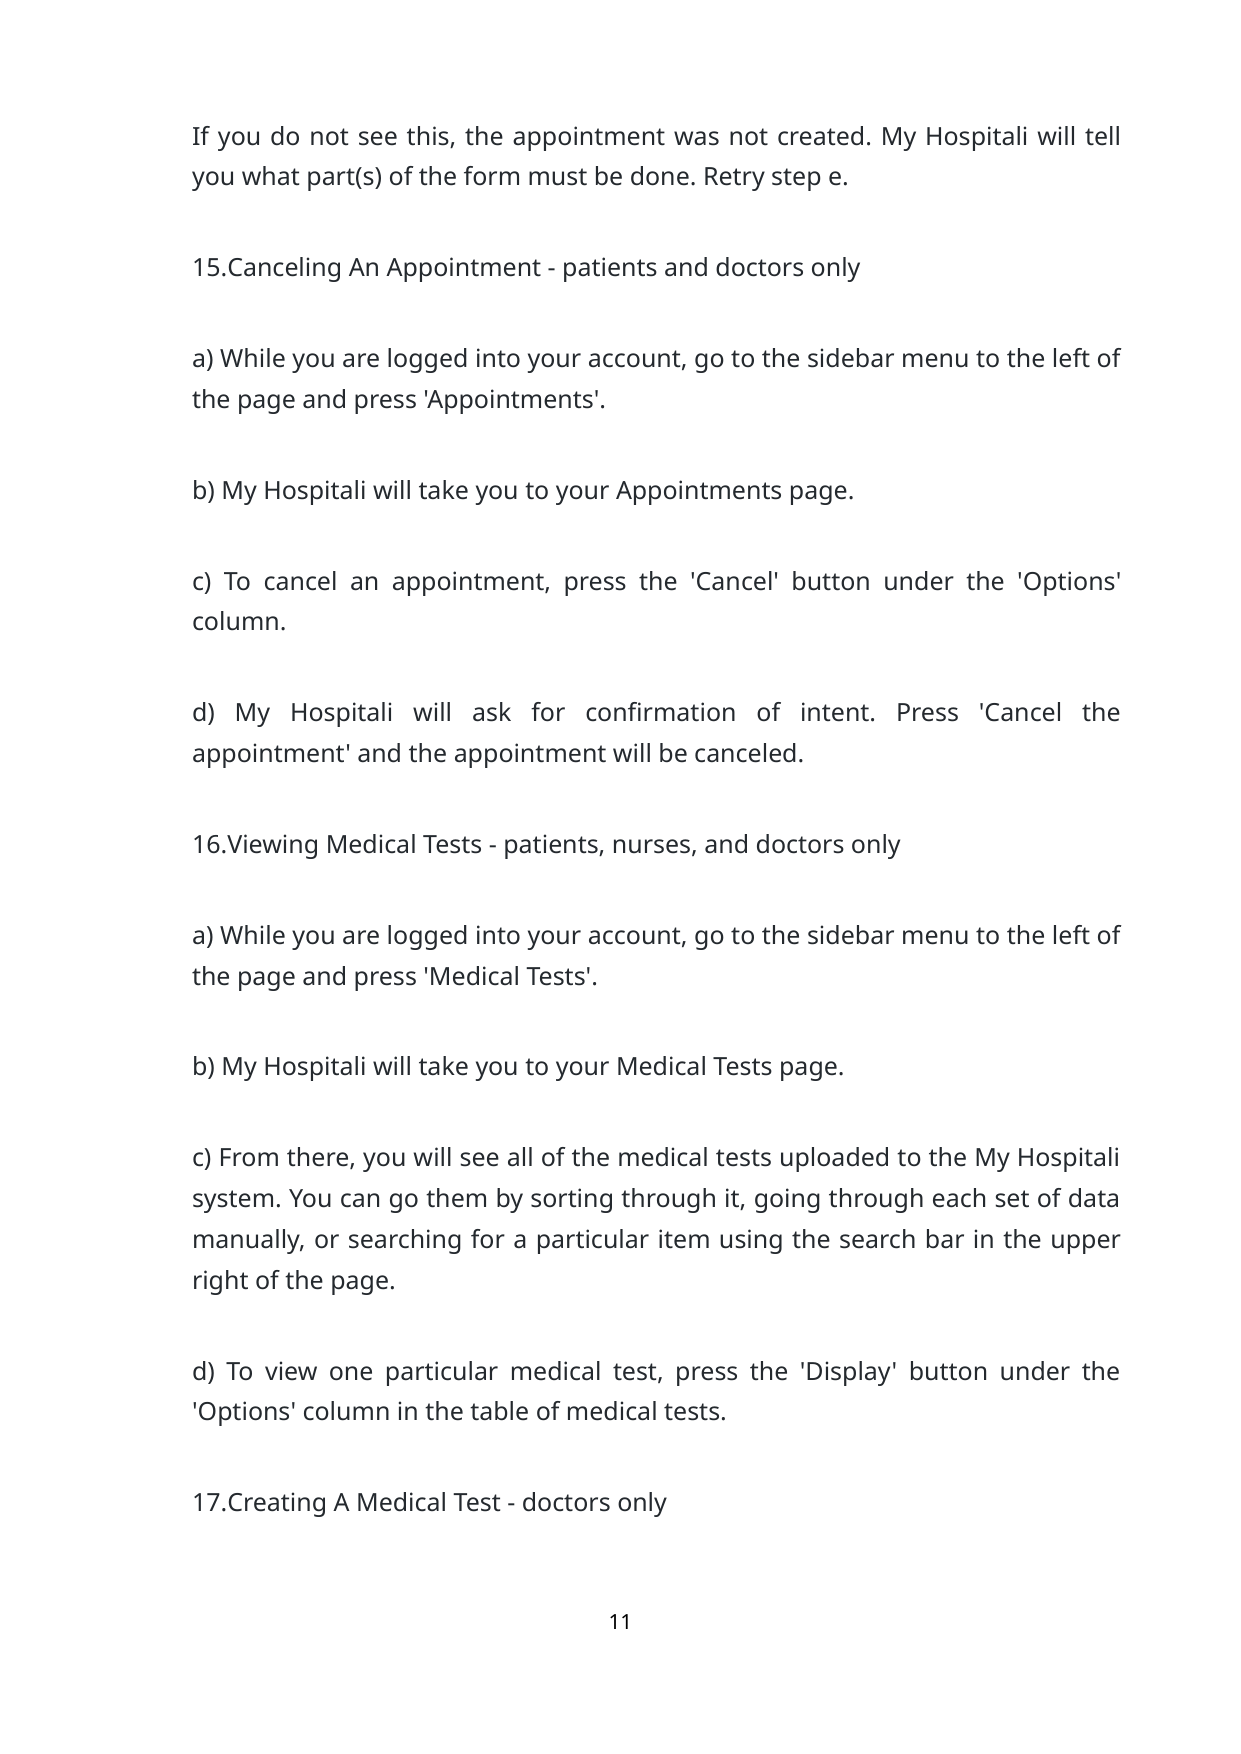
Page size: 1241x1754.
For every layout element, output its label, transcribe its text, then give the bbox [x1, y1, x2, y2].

list b) My Hospitali will take you to your Medical Tests page. [118, 1049, 1122, 1083]
list a) While you are logged into your account, go to the sidebar menu to the left of the page and press 'Medical Tests'. [118, 917, 1122, 992]
list Creating A Medical Test - doctors only [118, 1485, 1122, 1519]
list Viewing Medical Tests - patients, nurses, and doctors only [118, 826, 1122, 861]
list c) To cancel an appointment, press the 'Cancel' button under the 'Options' column. [118, 563, 1122, 638]
list a) While you are logged into your account, go to the sidebar menu to the left of the page and press 'Appointments'. [118, 341, 1122, 416]
list b) My Hospitali will take you to your Appointments page. [118, 472, 1122, 506]
list d) My Hospitali will ask for confirmation of intent. Press 'Cancel the appointment' and the appointment will be canceled. [118, 695, 1122, 770]
list d) To view one particular medical test, press the 'Display' button under the 'Options' column in the table of medical tests. [118, 1353, 1122, 1428]
list Canceling An Appointment - patients and doctors only [118, 250, 1122, 284]
list If you do not see this, the appointment was not created. My Hospitali will tell you what part(s) of the form must be done. Retry step e. [118, 118, 1122, 193]
list c) From there, you will see all of the medical tests uploaded to the My Hospitali system. You can go them by sorting through it, going through each set of data manually, or searching for a particular item using the search bar in the upper right of the page. [118, 1140, 1122, 1296]
